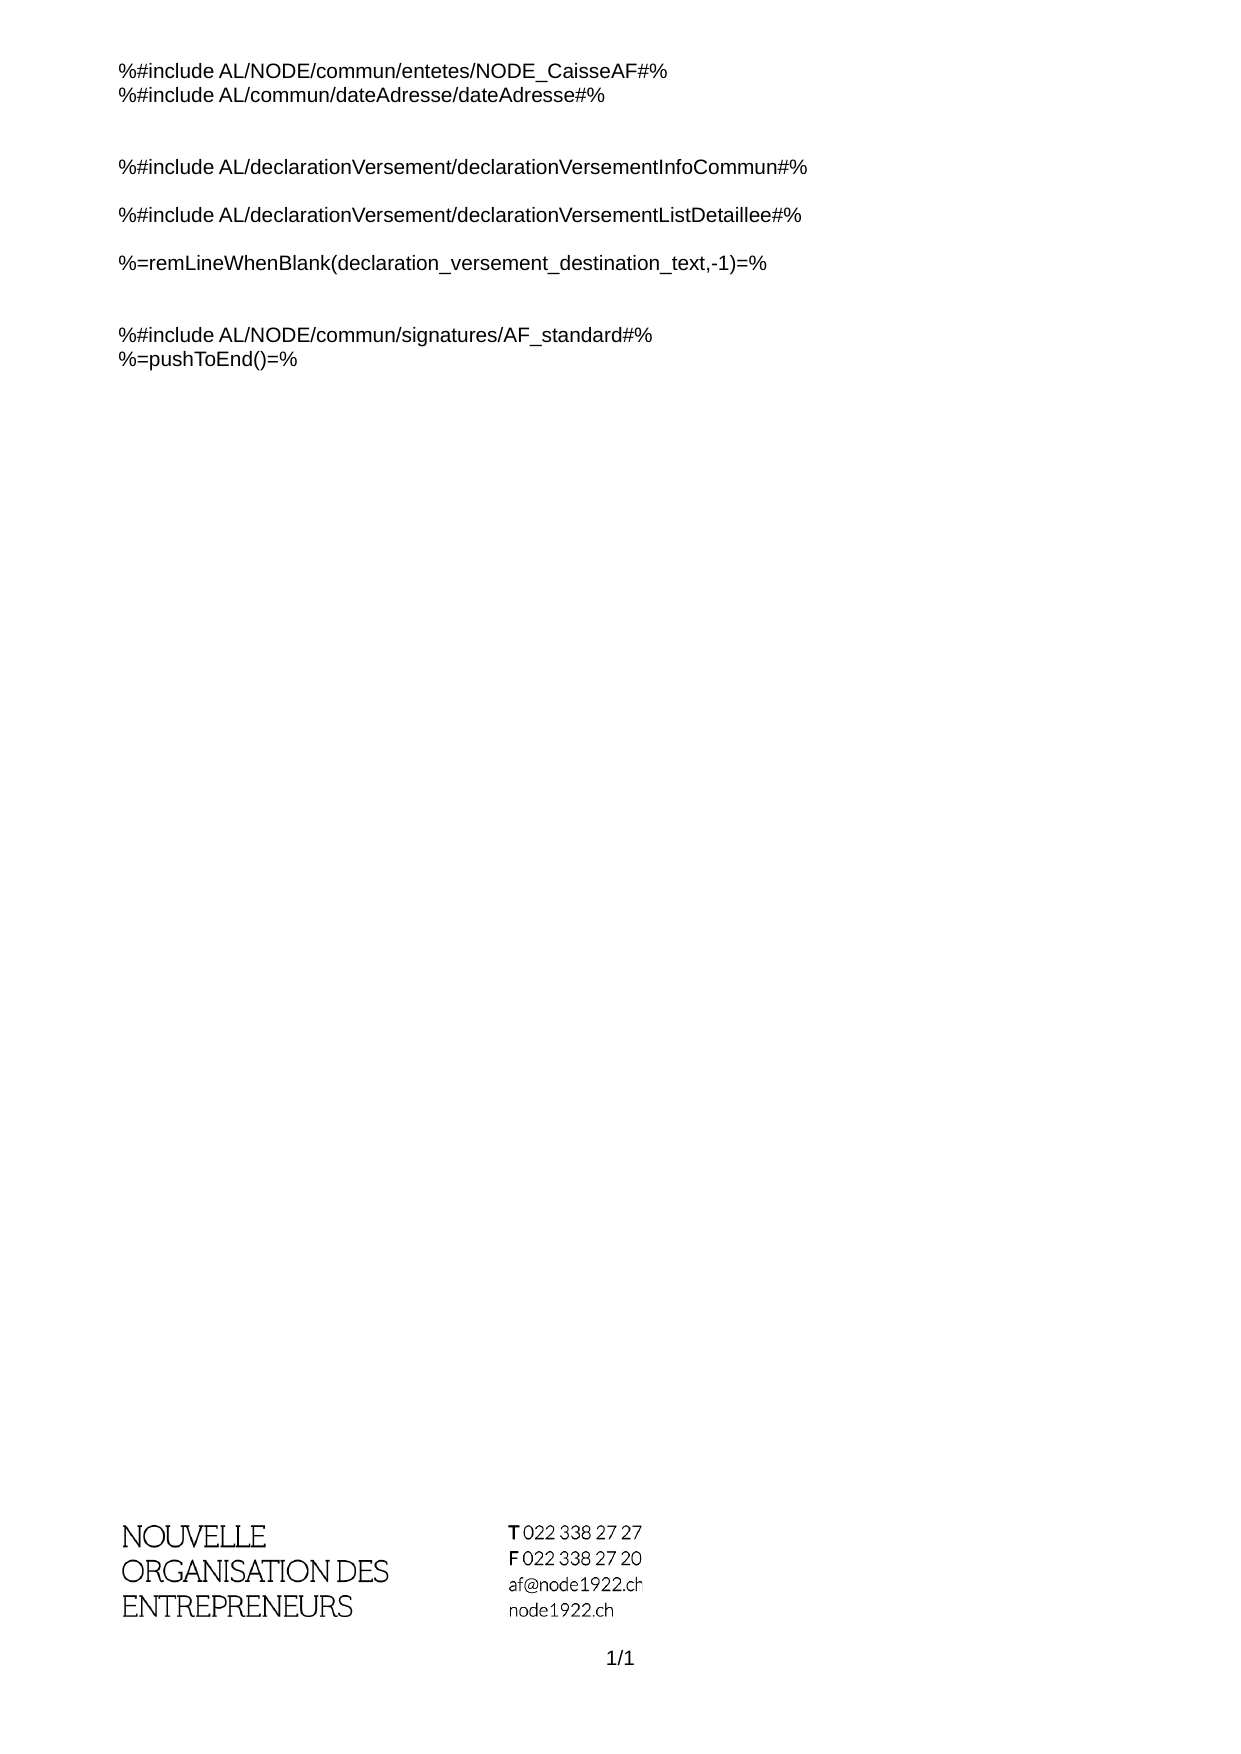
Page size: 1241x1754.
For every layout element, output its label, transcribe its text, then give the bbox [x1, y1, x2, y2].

text %=remLineWhenBlank(declaration_versement_destination_text,-1)=% [118, 251, 1131, 275]
text %#include AL/NODE/commun/entetes/NODE_CaisseAF#% [118, 59, 1122, 83]
text %#include AL/declarationVersement/declarationVersementInfoCommun#% [118, 155, 1131, 179]
text %#include AL/NODE/commun/signatures/AF_standard#% [118, 323, 1122, 347]
picture [122, 1525, 643, 1617]
text %#include AL/commun/dateAdresse/dateAdresse#% [118, 83, 1131, 107]
text %#include AL/declarationVersement/declarationVersementListDetaillee#% [118, 203, 1131, 227]
text %=pushToEnd()=% [118, 347, 1122, 371]
